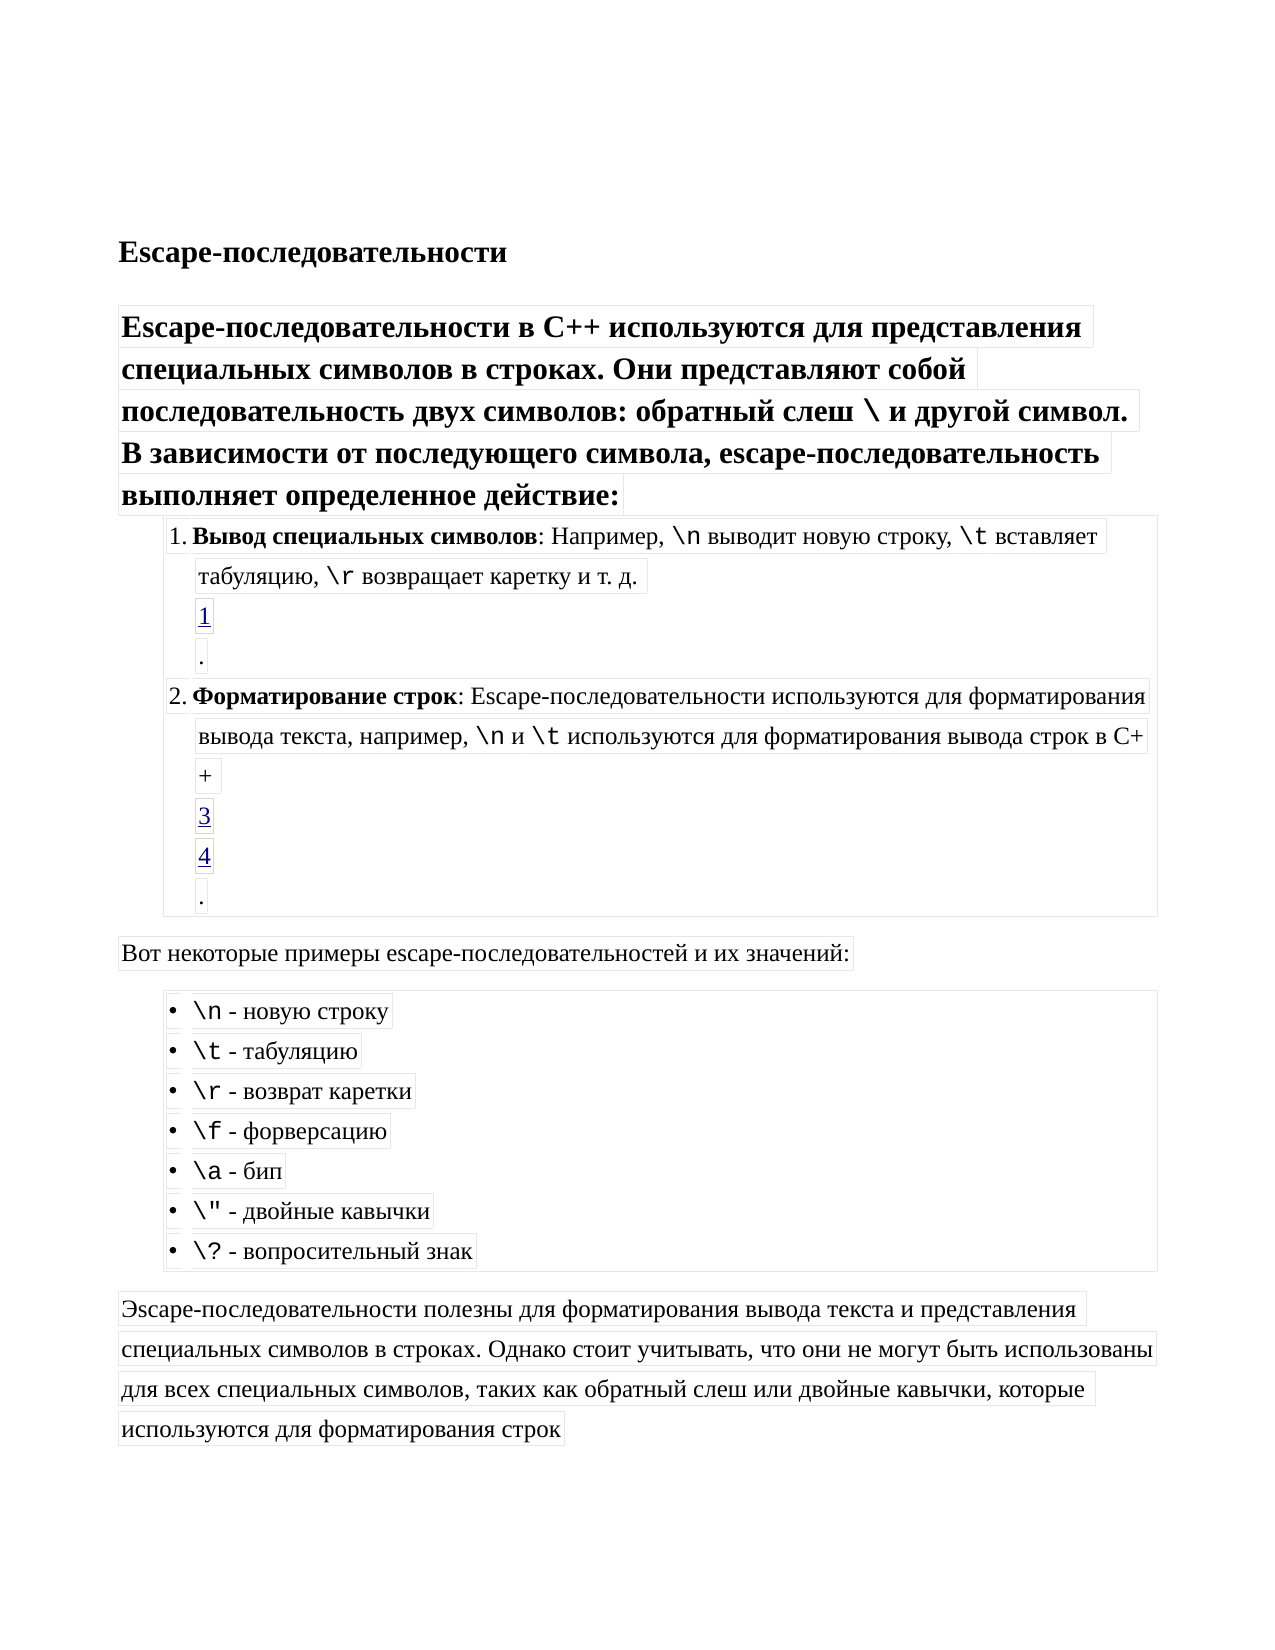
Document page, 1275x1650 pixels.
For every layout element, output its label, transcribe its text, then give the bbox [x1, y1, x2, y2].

list . [164, 635, 1157, 673]
list . [164, 875, 1157, 916]
list 1 [164, 595, 1157, 633]
text специальных символов в строках. Однако стоит учитывать, что они не могут быть использованы [119, 1332, 1156, 1365]
list \? - вопросительный знак [164, 1230, 1157, 1271]
text Escape-последовательности [118, 233, 1157, 269]
text Escape-последовательности в C++ используются для представления специальных символов в строках. Они представляют собой последовательность двух символов: обратный слеш \ и другой символ. В зависимости от последующего символа, escape-последовательность выполняет определенное действие: [119, 305, 1157, 515]
list \r - возврат каретки [164, 1070, 1157, 1108]
list Форматирование строк: Escape-последовательности используются для форматирования вывода текста, например, \n и \t используются для форматирования вывода строк в C++ [164, 675, 1157, 793]
text Эscape-последовательности полезны для форматирования вывода текста и представления [118, 1291, 1157, 1331]
list Вывод специальных символов: Например, \n выводит новую строку, \t вставляет табуляцию, \r возвращает каретку и т. д. [164, 516, 1157, 593]
list 3 [164, 795, 1157, 833]
text Вот некоторые примеры escape-последовательностей и их значений: [119, 937, 853, 970]
list \t - табуляцию [164, 1030, 1157, 1068]
text [854, 936, 1157, 970]
text для всех специальных символов, таких как обратный слеш или двойные кавычки, которые используются для форматирования строк [118, 1366, 1157, 1446]
list \f - форверсацию [164, 1110, 1157, 1148]
list \n - новую строку [164, 991, 1157, 1028]
list \" - двойные кавычки [164, 1190, 1157, 1228]
list 4 [164, 835, 1157, 873]
list \a - бип [164, 1150, 1157, 1188]
